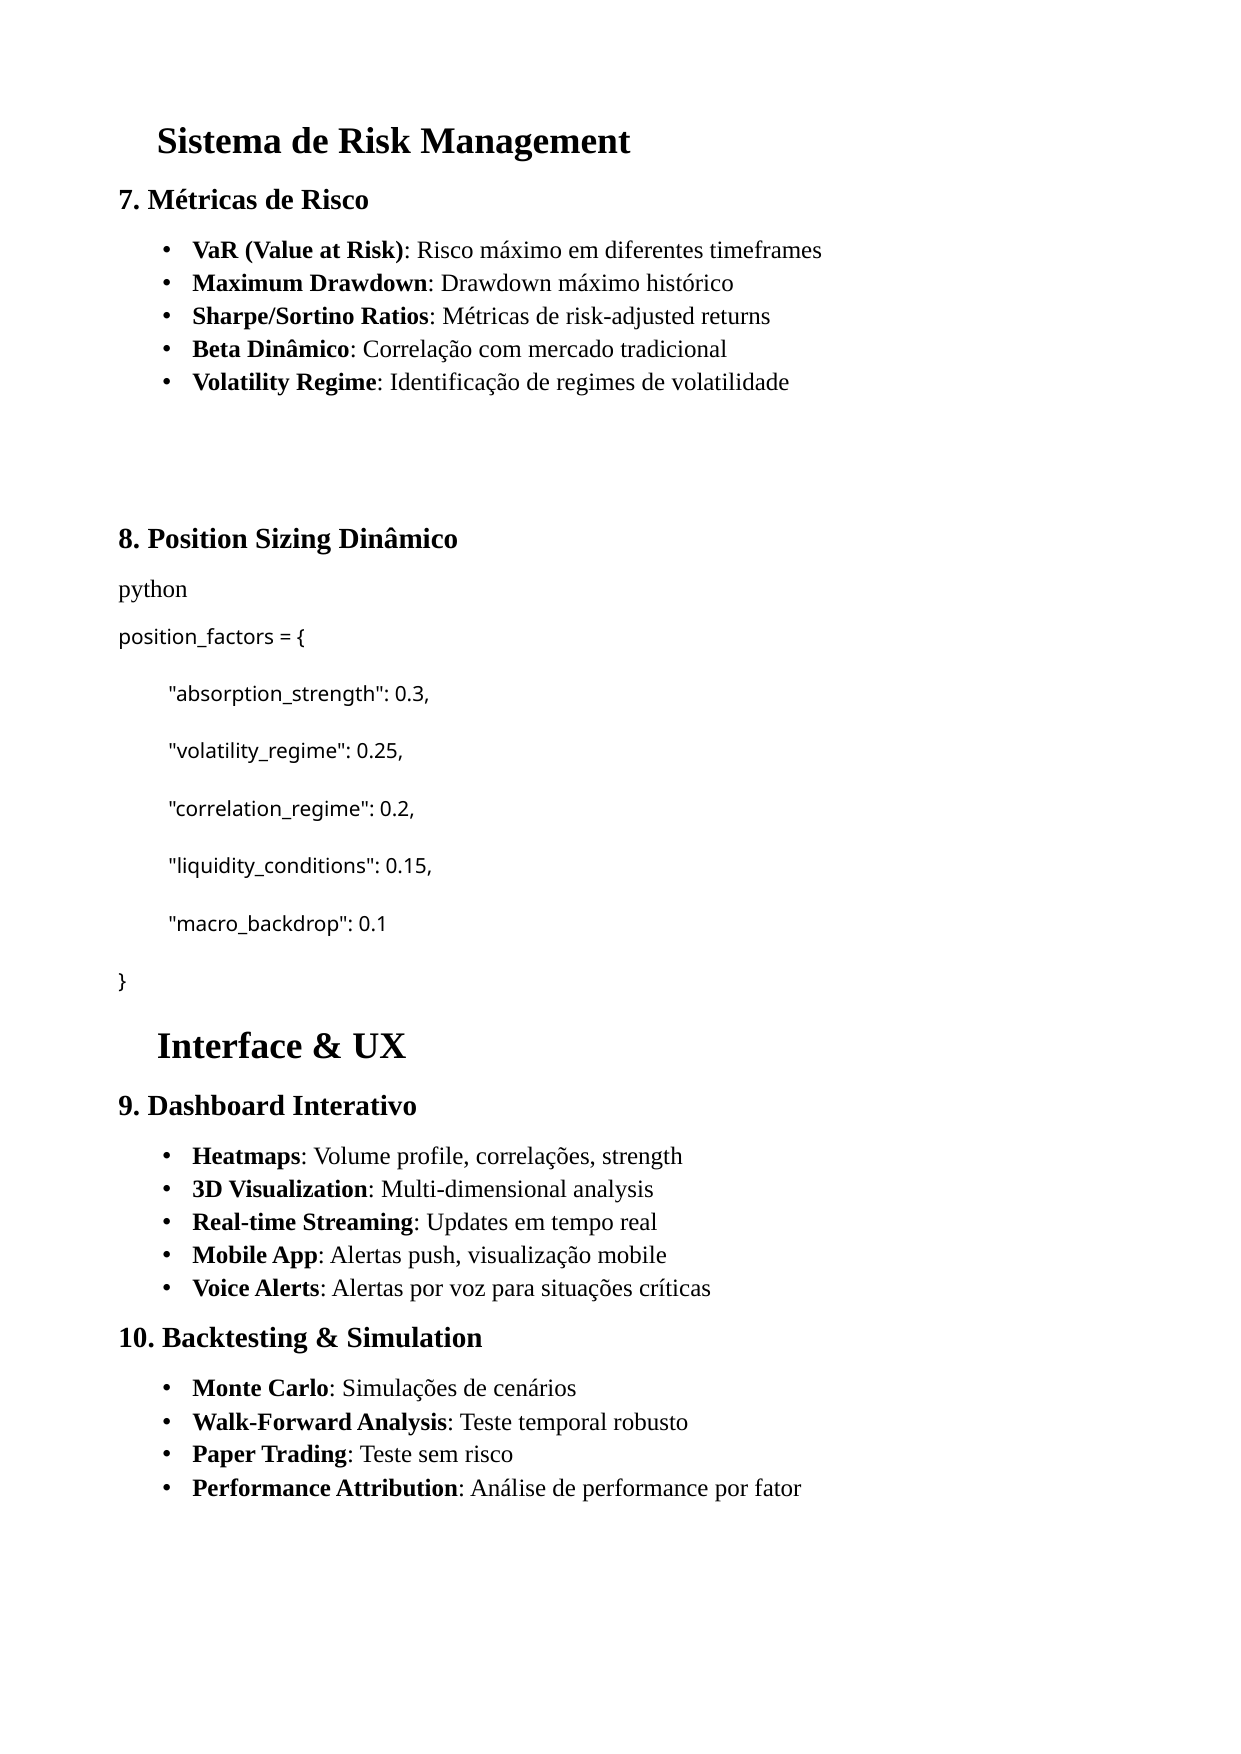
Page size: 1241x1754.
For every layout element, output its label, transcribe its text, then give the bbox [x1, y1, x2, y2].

list Volatility Regime: Identificação de regimes de volatilidade [162, 367, 1122, 396]
subtitle 📱 Interface & UX [118, 1023, 1122, 1067]
text "liquidity_conditions": 0.15, [118, 851, 1122, 880]
list Paper Trading: Teste sem risco [162, 1439, 1122, 1468]
list Beta Dinâmico: Correlação com mercado tradicional [162, 334, 1122, 363]
list Performance Attribution: Análise de performance por fator [162, 1473, 1122, 1501]
subtitle 9. Dashboard Interativo [118, 1088, 1122, 1121]
subtitle 10. Backtesting & Simulation [118, 1320, 1122, 1354]
text } [118, 966, 1122, 995]
list Maximum Drawdown: Drawdown máximo histórico [162, 268, 1122, 297]
text "volatility_regime": 0.25, [118, 737, 1122, 765]
text python [118, 574, 1122, 603]
text "correlation_regime": 0.2, [118, 794, 1122, 823]
list Sharpe/Sortino Ratios: Métricas de risk-adjusted returns [162, 301, 1122, 330]
list 3D Visualization: Multi-dimensional analysis [162, 1174, 1122, 1202]
list Monte Carlo: Simulações de cenários [162, 1373, 1122, 1402]
text "absorption_strength": 0.3, [118, 679, 1122, 708]
subtitle 7. Métricas de Risco [118, 182, 1122, 216]
list Mobile App: Alertas push, visualização mobile [162, 1240, 1122, 1268]
list Real-time Streaming: Updates em tempo real [162, 1207, 1122, 1236]
list Voice Alerts: Alertas por voz para situações críticas [162, 1273, 1122, 1302]
subtitle 8. Position Sizing Dinâmico [118, 521, 1122, 555]
text "macro_backdrop": 0.1 [118, 909, 1122, 937]
subtitle 🎯 Sistema de Risk Management [118, 118, 1122, 161]
list VaR (Value at Risk): Risco máximo em diferentes timeframes [162, 235, 1122, 264]
text position_factors = { [118, 622, 1122, 651]
list Heatmaps: Volume profile, correlações, strength [162, 1141, 1122, 1169]
list Walk-Forward Analysis: Teste temporal robusto [162, 1407, 1122, 1435]
